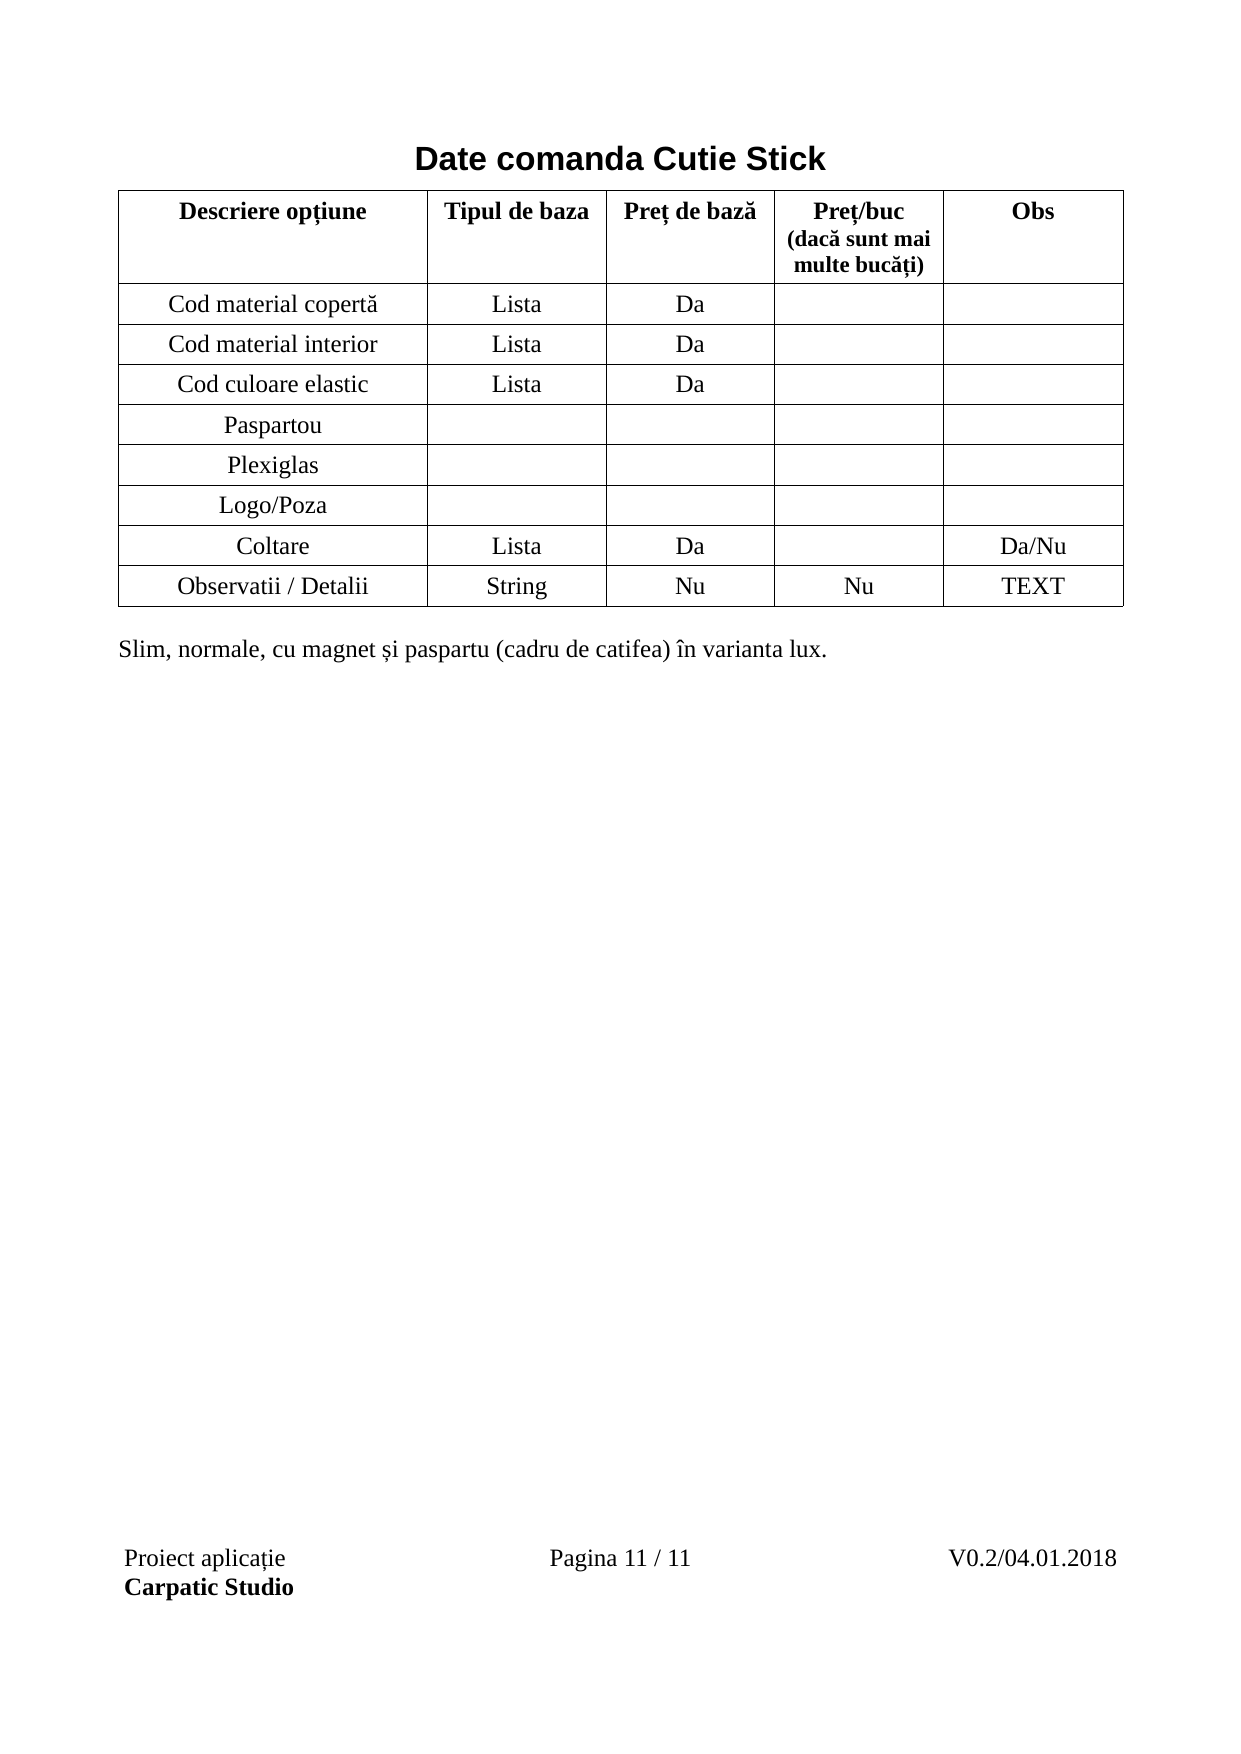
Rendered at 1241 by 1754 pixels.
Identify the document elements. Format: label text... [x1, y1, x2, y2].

table_cell Da [607, 526, 774, 565]
table_cell Cod culoare elastic [119, 365, 427, 404]
subtitle Date comanda Cutie Stick [118, 139, 1122, 178]
table_cell Coltare [119, 526, 427, 565]
table_cell [775, 445, 943, 485]
table_cell [944, 445, 1123, 485]
table_cell [944, 365, 1123, 404]
table_header Tipul de baza [428, 191, 606, 283]
table_cell Da [607, 325, 774, 364]
table_cell [775, 486, 943, 525]
table_cell Lista [428, 365, 606, 404]
table_cell [944, 486, 1123, 525]
table_cell [775, 325, 943, 364]
table_cell [775, 365, 943, 404]
table_cell [428, 445, 606, 485]
table_cell [944, 325, 1123, 364]
table_cell [775, 405, 943, 444]
table_cell Cod material interior [119, 325, 427, 364]
table_cell Logo/Poza [119, 486, 427, 525]
table_cell [607, 405, 774, 444]
text Slim, normale, cu magnet și paspartu (cadru de catifea) în varianta lux. [118, 634, 1122, 663]
table_cell [775, 284, 943, 323]
table_cell Lista [428, 526, 606, 565]
table_cell Da [607, 365, 774, 404]
table_cell Lista [428, 284, 606, 323]
table_cell Da/Nu [944, 526, 1123, 565]
table_cell Observatii / Detalii [119, 566, 427, 606]
table_header Preț/buc (dacă sunt mai multe bucăți) [775, 191, 943, 283]
table_cell [607, 486, 774, 525]
table_cell TEXT [944, 566, 1123, 606]
table_cell Nu [607, 566, 774, 606]
table_cell [607, 445, 774, 485]
table_cell Plexiglas [119, 445, 427, 485]
table_header Descriere opțiune [119, 191, 427, 283]
table_cell [428, 405, 606, 444]
table_cell Da [607, 284, 774, 323]
table_cell [428, 486, 606, 525]
table_cell Cod material copertă [119, 284, 427, 323]
table_cell [775, 526, 943, 565]
table_cell Nu [775, 566, 943, 606]
table_cell [944, 405, 1123, 444]
table_cell String [428, 566, 606, 606]
table_header Preț de bază [607, 191, 774, 283]
table_cell [944, 284, 1123, 323]
table_cell Lista [428, 325, 606, 364]
table_cell Paspartou [119, 405, 427, 444]
table_header Obs [944, 191, 1123, 283]
